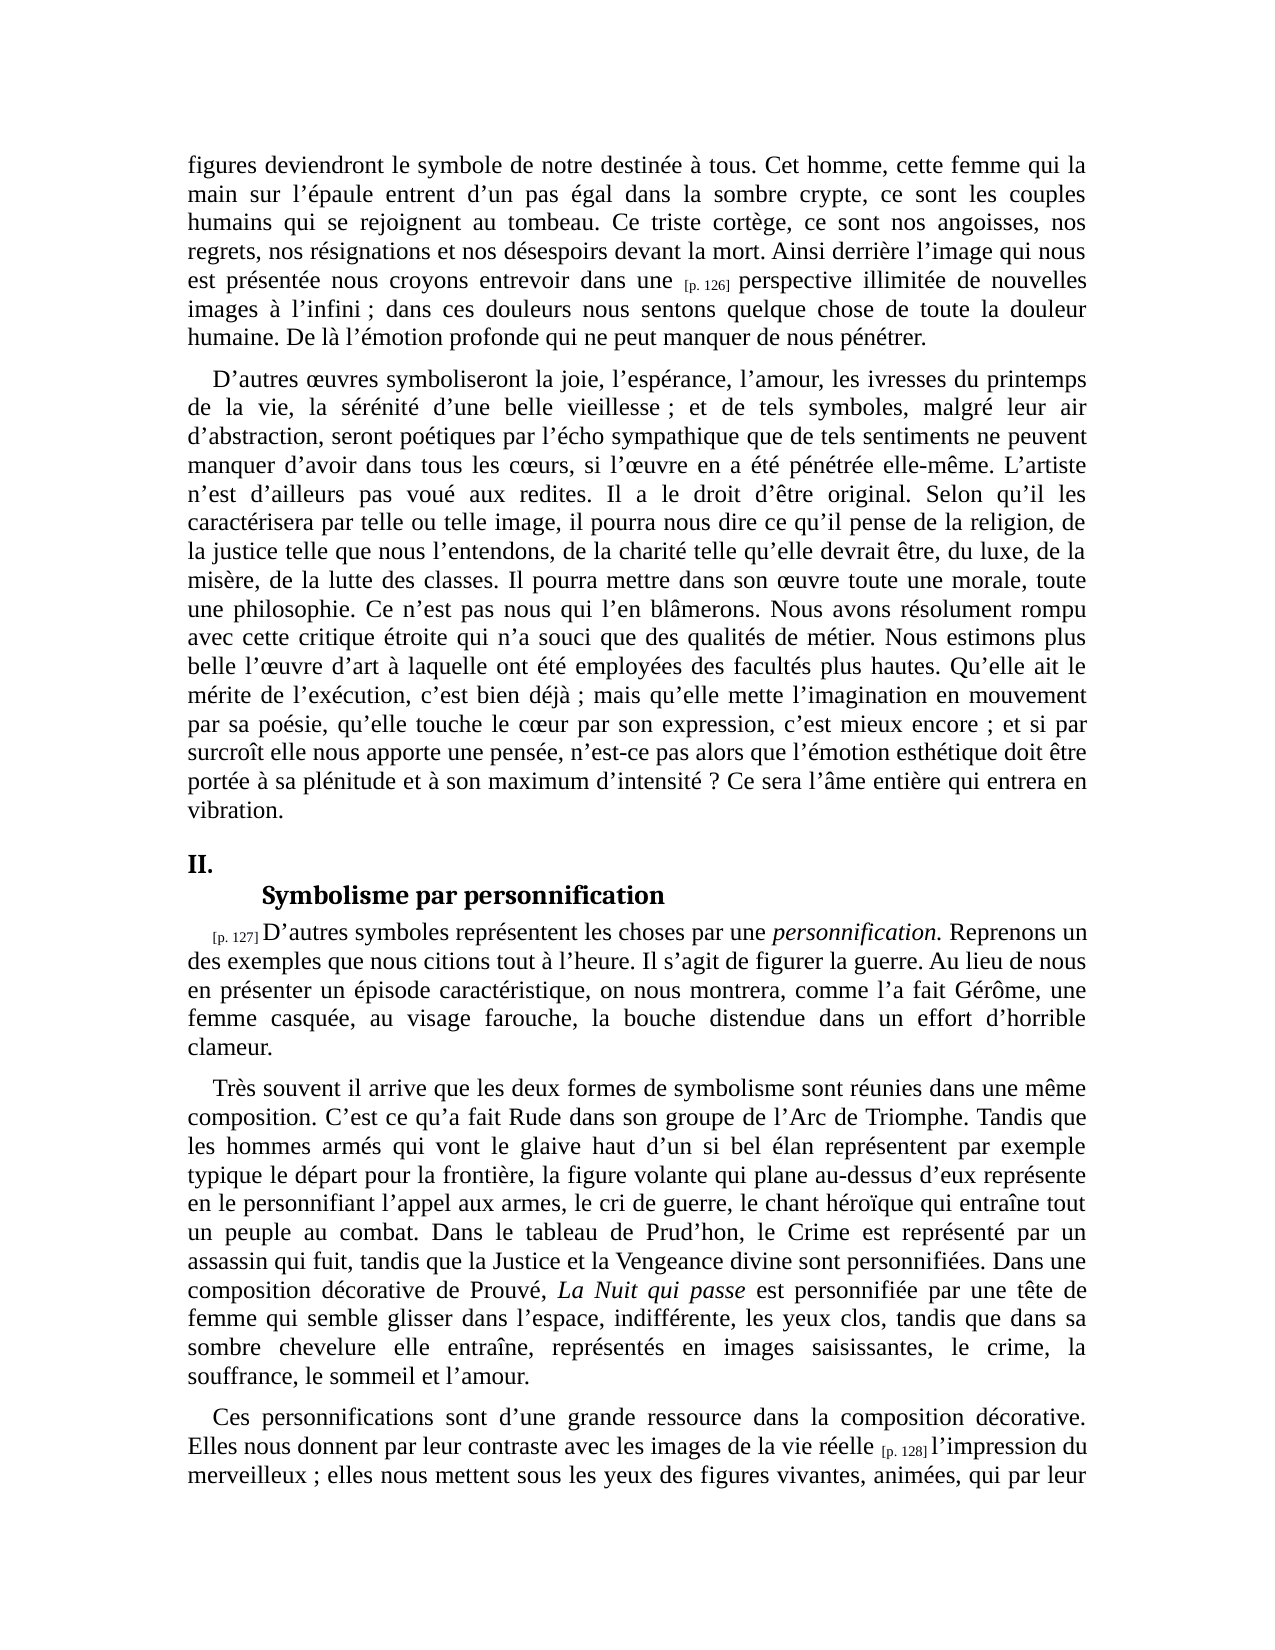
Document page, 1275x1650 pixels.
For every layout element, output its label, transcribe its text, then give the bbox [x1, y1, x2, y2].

subtitle II. Symbolisme par personnification [187, 849, 1087, 911]
text D’autres œuvres symboliseront la joie, l’espérance, l’amour, les ivresses du printemps de la vie, la sérénité d’une belle vieillesse ; et de tels symboles, malgré leur air d’abstraction, seront poétiques par l’écho sympathique que de tels sentiments ne peuvent manquer d’avoir dans tous les cœurs, si l’œuvre en a été pénétrée elle-même. L’artiste n’est d’ailleurs pas voué aux redites. Il a le droit d’être original. Selon qu’il les caractérisera par telle ou telle image, il pourra nous dire ce qu’il pense de la religion, de la justice telle que nous l’entendons, de la charité telle qu’elle devrait être, du luxe, de la misère, de la lutte des classes. Il pourra mettre dans son œuvre toute une morale, toute une philosophie. Ce n’est pas nous qui l’en blâmerons. Nous avons résolument rompu avec cette critique étroite qui n’a souci que des qualités de métier. Nous estimons plus belle l’œuvre d’art à laquelle ont été employées des facultés plus hautes. Qu’elle ait le mérite de l’exécution, c’est bien déjà ; mais qu’elle mette l’imagination en mouvement par sa poésie, qu’elle touche le cœur par son expression, c’est mieux encore ; et si par surcroît elle nous apporte une pensée, n’est-ce pas alors que l’émotion esthétique doit être portée à sa plénitude et à son maximum d’intensité ? Ce sera l’âme entière qui entrera en vibration. [187, 364, 1087, 824]
text Très souvent il arrive que les deux formes de symbolisme sont réunies dans une même composition. C’est ce qu’a fait Rude dans son groupe de l’Arc de Triomphe. Tandis que les hommes armés qui vont le glaive haut d’un si bel élan représentent par exemple typique le départ pour la frontière, la figure volante qui plane au-dessus d’eux représente en le personnifiant l’appel aux armes, le cri de guerre, le chant héroïque qui entraîne tout un peuple au combat. Dans le tableau de Prud’hon, le Crime est représenté par un assassin qui fuit, tandis que la Justice et la Vengeance divine sont personnifiées. Dans une composition décorative de Prouvé, La Nuit qui passe est personnifiée par une tête de femme qui semble glisser dans l’espace, indifférente, les yeux clos, tandis que dans sa sombre chevelure elle entraîne, représentés en images saisissantes, le crime, la souffrance, le sommeil et l’amour. [187, 1073, 1087, 1390]
text Ces personnifications sont d’une grande ressource dans la composition décorative. Elles nous donnent par leur contraste avec les images de la vie réelle [p. 128] l’impression du merveilleux ; elles nous mettent sous les yeux des figures vivantes, animées, qui par leur [187, 1402, 1087, 1488]
text figures deviendront le symbole de notre destinée à tous. Cet homme, cette femme qui la main sur l’épaule entrent d’un pas égal dans la sombre crypte, ce sont les couples humains qui se rejoignent au tombeau. Ce triste cortège, ce sont nos angoisses, nos regrets, nos résignations et nos désespoirs devant la mort. Ainsi derrière l’image qui nous est présentée nous croyons entrevoir dans une [p. 126] perspective illimitée de nouvelles images à l’infini ; dans ces douleurs nous sentons quelque chose de toute la douleur humaine. De là l’émotion profonde qui ne peut manquer de nous pénétrer. [187, 150, 1087, 351]
text [p. 127] D’autres symboles représentent les choses par une personnification. Reprenons un des exemples que nous citions tout à l’heure. Il s’agit de figurer la guerre. Au lieu de nous en présenter un épisode caractéristique, on nous montrera, comme l’a fait Gérôme, une femme casquée, au visage farouche, la bouche distendue dans un effort d’horrible clameur. [187, 917, 1087, 1061]
